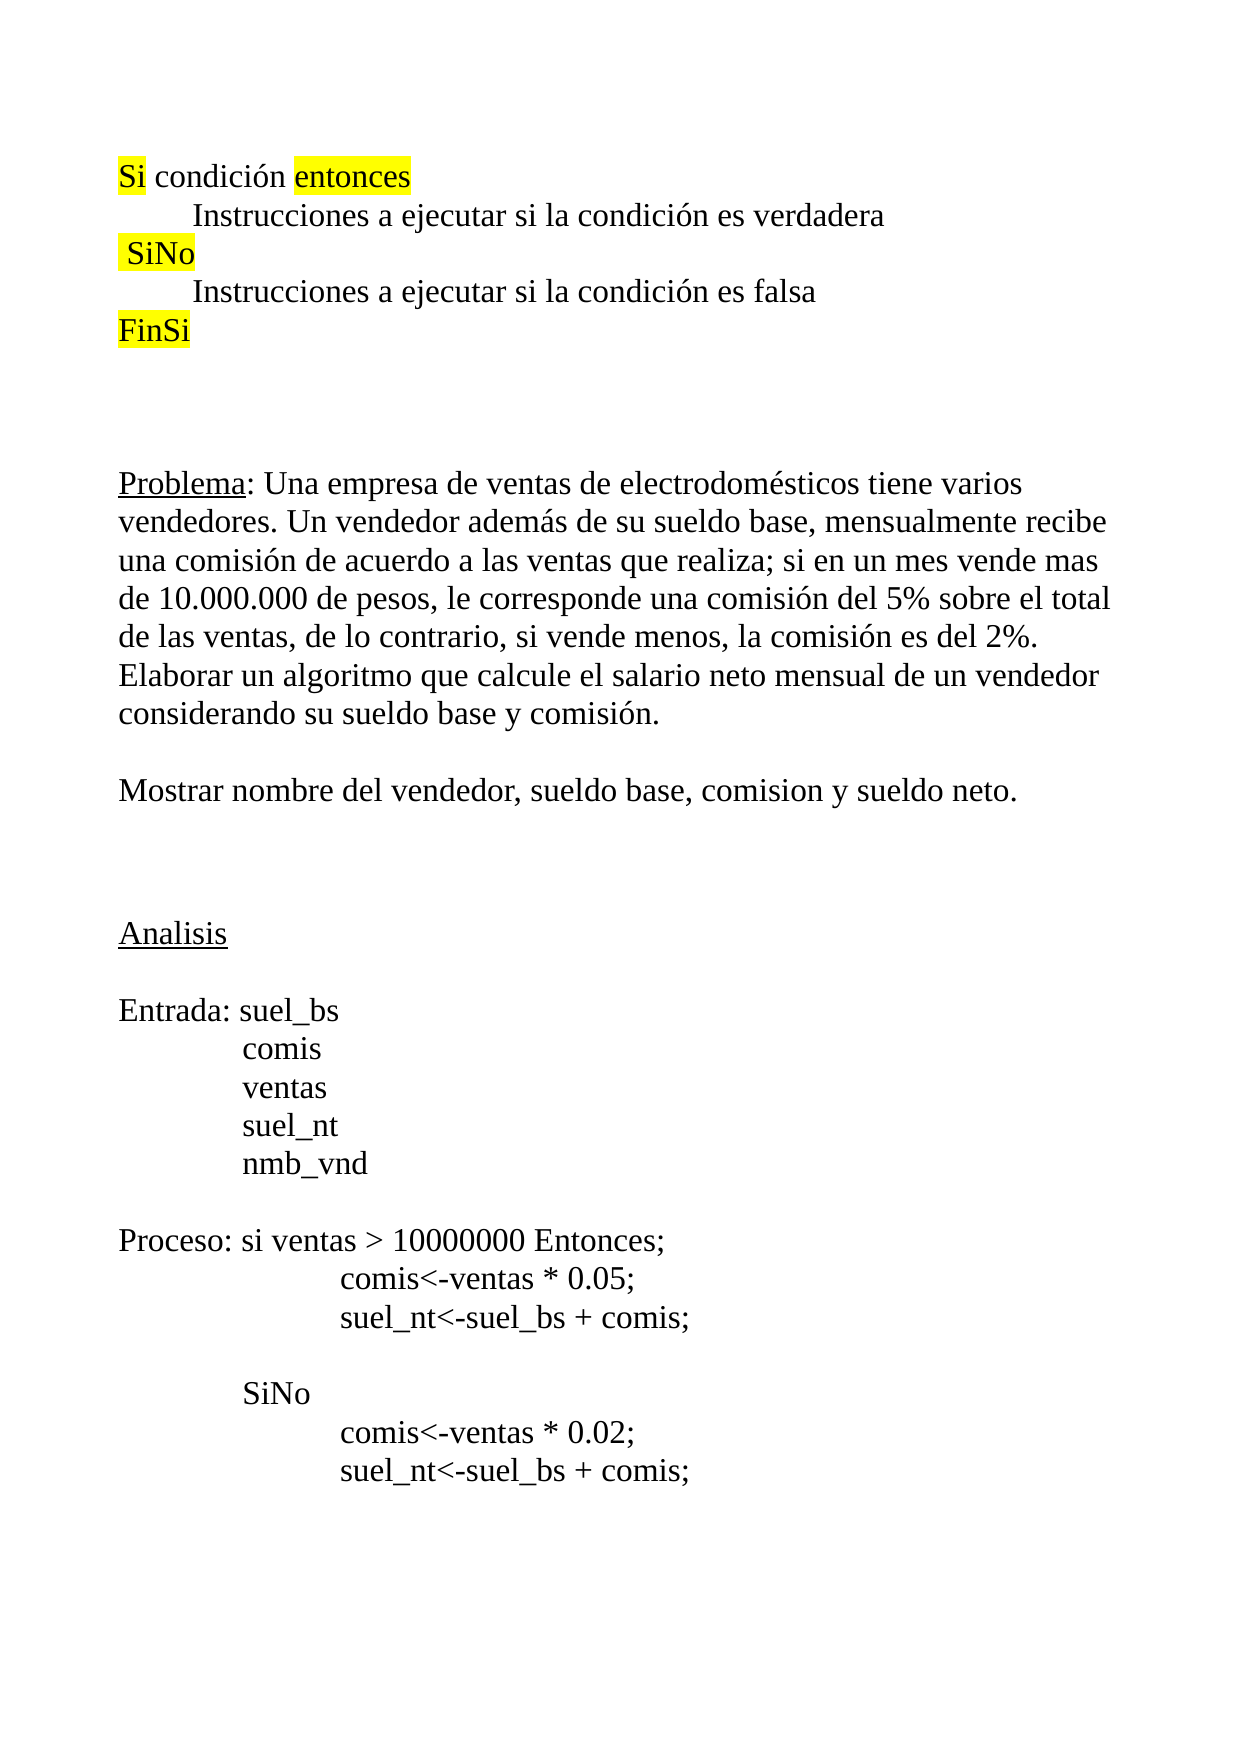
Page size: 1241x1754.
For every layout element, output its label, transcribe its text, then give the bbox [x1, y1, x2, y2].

text comis<-ventas * 0.02; [118, 1412, 1122, 1450]
text Si condición entonces [118, 156, 1122, 195]
text Mostrar nombre del vendedor, sueldo base, comision y sueldo neto. [118, 770, 1122, 808]
text comis [192, 1028, 1122, 1067]
text nmb_vnd [192, 1143, 1122, 1182]
text Analisis [118, 913, 1122, 952]
text suel_nt [192, 1105, 1122, 1143]
text Instrucciones a ejecutar si la condición es verdadera [118, 195, 1122, 233]
text FinSi [118, 310, 1122, 348]
text Proceso: si ventas > 10000000 Entonces; [118, 1220, 1122, 1258]
text Instrucciones a ejecutar si la condición es falsa [118, 271, 1122, 310]
text suel_nt<-suel_bs + comis; [118, 1450, 1122, 1488]
text Entrada: suel_bs [118, 990, 1122, 1028]
text comis<-ventas * 0.05; [118, 1258, 1122, 1297]
text suel_nt<-suel_bs + comis; [266, 1297, 1122, 1335]
text SiNo [118, 233, 1122, 271]
text ventas [192, 1067, 1122, 1105]
text Problema: Una empresa de ventas de electrodomésticos tiene varios vendedores. Un vendedor además de su sueldo base, mensualmente recibe una comisión de acuerdo a las ventas que realiza; si en un mes vende mas de 10.000.000 de pesos, le corresponde una comisión del 5% sobre el total de las ventas, de lo contrario, si vende menos, la comisión es del 2%. Elaborar un algoritmo que calcule el salario neto mensual de un vendedor considerando su sueldo base y comisión. [118, 463, 1122, 731]
text SiNo [192, 1373, 1122, 1412]
